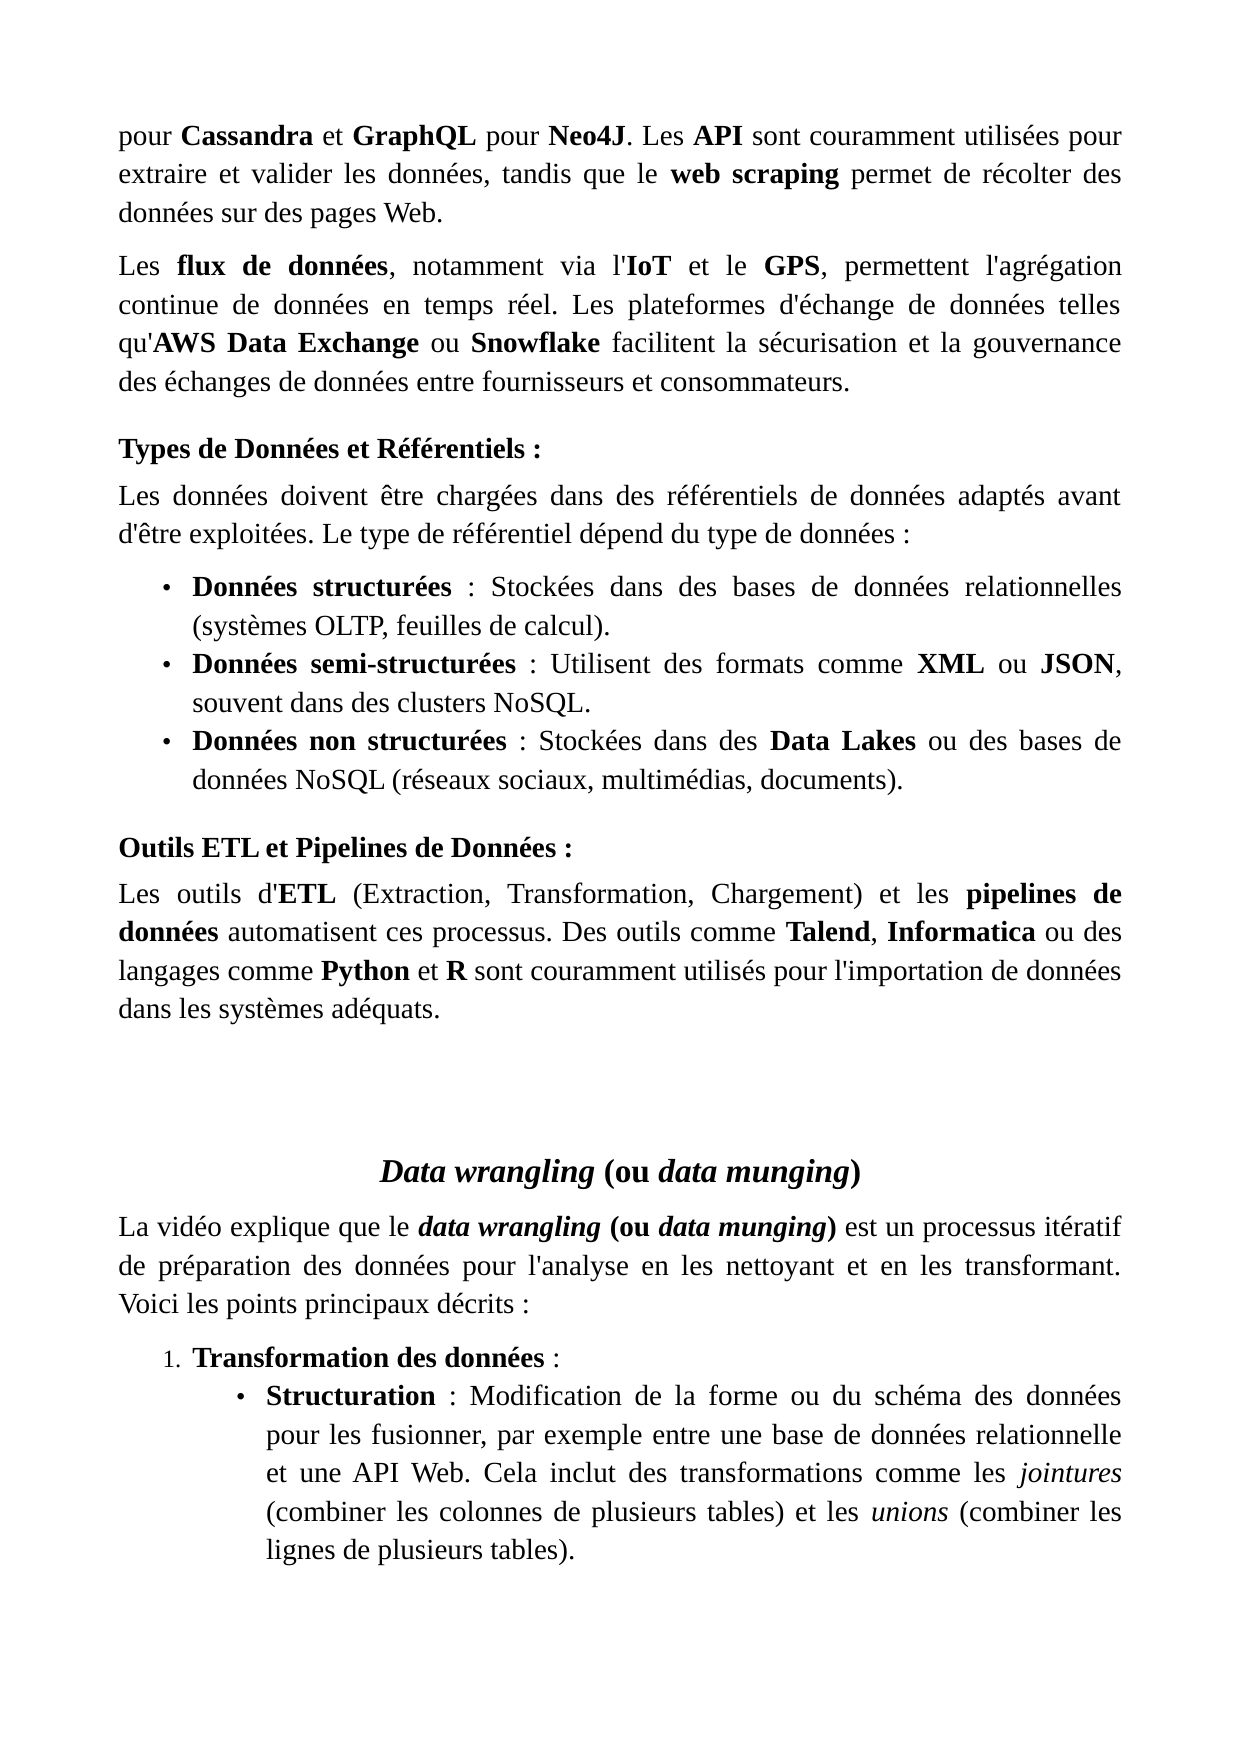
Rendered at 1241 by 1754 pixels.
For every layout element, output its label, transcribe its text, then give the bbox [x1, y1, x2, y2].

text Les flux de données, notamment via l'IoT et le GPS, permettent l'agrégation continue de données en temps réel. Les plateformes d'échange de données telles qu'AWS Data Exchange ou Snowflake facilitent la sécurisation et la gouvernance des échanges de données entre fournisseurs et consommateurs. [118, 248, 1122, 397]
text La vidéo explique que le data wrangling (ou data munging) est un processus itératif de préparation des données pour l'analyse en les nettoyant et en les transformant. Voici les points principaux décrits : [118, 1209, 1122, 1320]
text Les outils d'ETL (Extraction, Transformation, Chargement) et les pipelines de données automatisent ces processus. Des outils comme Talend, Informatica ou des langages comme Python et R sont couramment utilisés pour l'importation de données dans les systèmes adéquats. [118, 876, 1122, 1025]
list Données structurées : Stockées dans des bases de données relationnelles (systèmes OLTP, feuilles de calcul). [162, 569, 1122, 641]
text pour Cassandra et GraphQL pour Neo4J. Les API sont couramment utilisées pour extraire et valider les données, tandis que le web scraping permet de récolter des données sur des pages Web. [118, 118, 1122, 229]
subtitle Types de Données et Référentiels : [118, 432, 1122, 465]
list Données non structurées : Stockées dans des Data Lakes ou des bases de données NoSQL (réseaux sociaux, multimédias, documents). [162, 723, 1122, 796]
list Structuration : Modification de la forme ou du schéma des données pour les fusionner, par exemple entre une base de données relationnelle et une API Web. Cela inclut des transformations comme les jointures (combiner les colonnes de plusieurs tables) et les unions (combiner les lignes de plusieurs tables). [236, 1378, 1122, 1566]
subtitle Outils ETL et Pipelines de Données : [118, 830, 1122, 863]
list Données semi-structurées : Utilisent des formats comme XML ou JSON, souvent dans des clusters NoSQL. [162, 646, 1122, 718]
text Data wrangling (ou data munging) [118, 1151, 1122, 1189]
text Les données doivent être chargées dans des référentiels de données adaptés avant d'être exploitées. Le type de référentiel dépend du type de données : [118, 478, 1122, 550]
list Transformation des données : [162, 1340, 1122, 1373]
